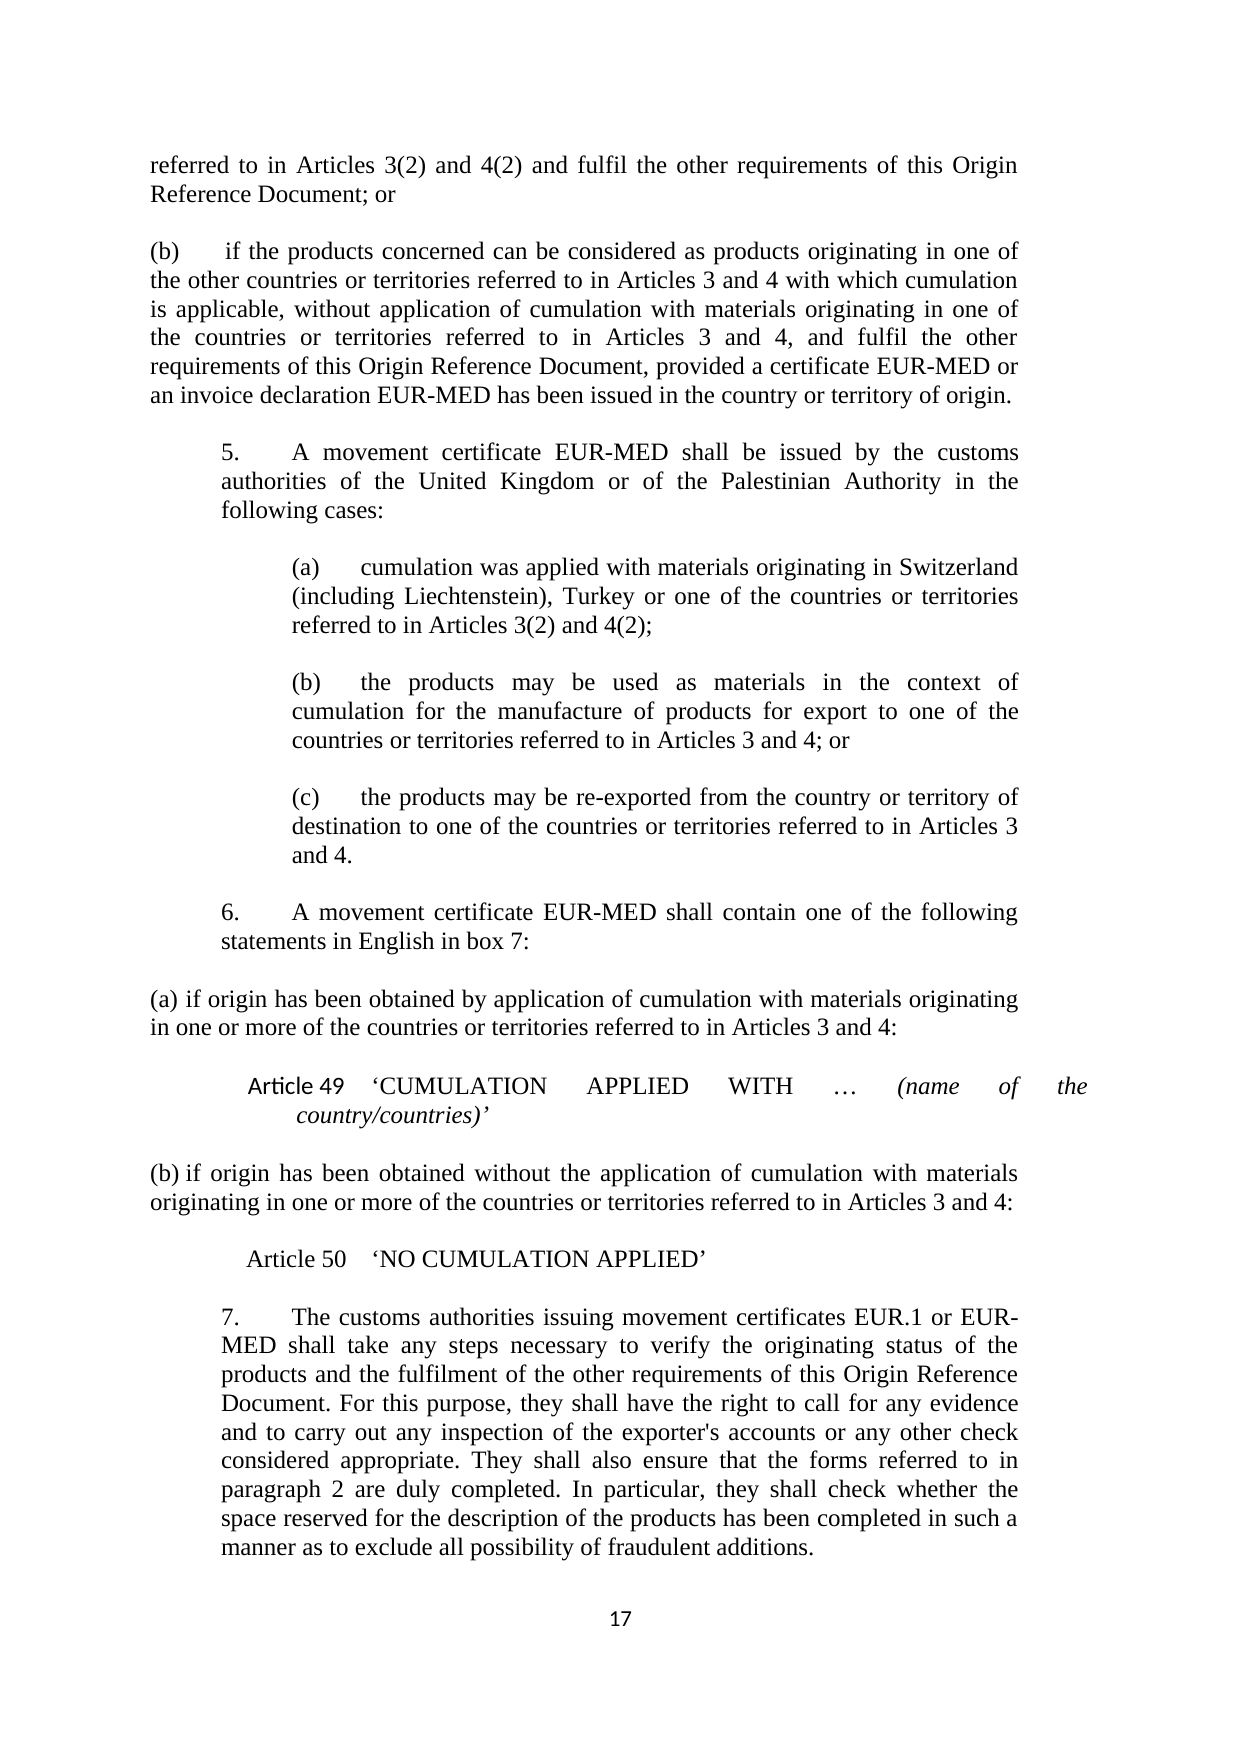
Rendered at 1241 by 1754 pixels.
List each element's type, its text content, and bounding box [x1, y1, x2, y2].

table_header [620, 869, 1090, 897]
list A movement certificate EUR-MED shall be issued by the customs authorities of the United Kingdom or of the Palestinian Authority in the following cases: [221, 437, 1019, 524]
list referred to in Articles 3(2) and 4(2) and fulfil the other requirements of this Origin Reference Document; or [150, 150, 1019, 207]
list the products may be re-exported from the country or territory of destination to one of the countries or territories referred to in Articles 3 and 4. [292, 782, 1019, 869]
list if origin has been obtained without the application of cumulation with materials originating in one or more of the countries or territories referred to in Articles 3 and 4: [150, 1158, 1019, 1216]
list The customs authorities issuing movement certificates EUR.1 or EUR-MED shall take any steps necessary to verify the originating status of the products and the fulfilment of the other requirements of this Origin Reference Document. For this purpose, they shall have the right to call for any evidence and to carry out any inspection of the exporter's accounts or any other check considered appropriate. They shall also ensure that the forms referred to in paragraph 2 are duly completed. In particular, they shall check whether the space reserved for the description of the products has been completed in such a manner as to exclude all possibility of fraudulent additions. [221, 1302, 1019, 1561]
subtitle ‘CUMULATION APPLIED WITH … (name of the country/countries)’ [296, 1070, 1090, 1129]
table_header [150, 869, 620, 897]
list the products may be used as materials in the context of cumulation for the manufacture of products for export to one of the countries or territories referred to in Articles 3 and 4; or [292, 667, 1019, 754]
list if the products concerned can be considered as products originating in one of the other countries or territories referred to in Articles 3 and 4 with which cumulation is applicable, without application of cumulation with materials originating in one of the countries or territories referred to in Articles 3 and 4, and fulfil the other requirements of this Origin Reference Document, provided a certificate EUR-MED or an invoice declaration EUR-MED has been issued in the country or territory of origin. [150, 236, 1019, 409]
list if origin has been obtained by application of cumulation with materials originating in one or more of the countries or territories referred to in Articles 3 and 4: [150, 984, 1019, 1041]
list cumulation was applied with materials originating in Switzerland (including Liechtenstein), Turkey or one of the countries or territories referred to in Articles 3(2) and 4(2); [292, 552, 1019, 639]
list A movement certificate EUR-MED shall contain one of the following statements in English in box 7: [221, 897, 1019, 955]
subtitle ‘NO CUMULATION APPLIED’ [296, 1244, 1090, 1273]
